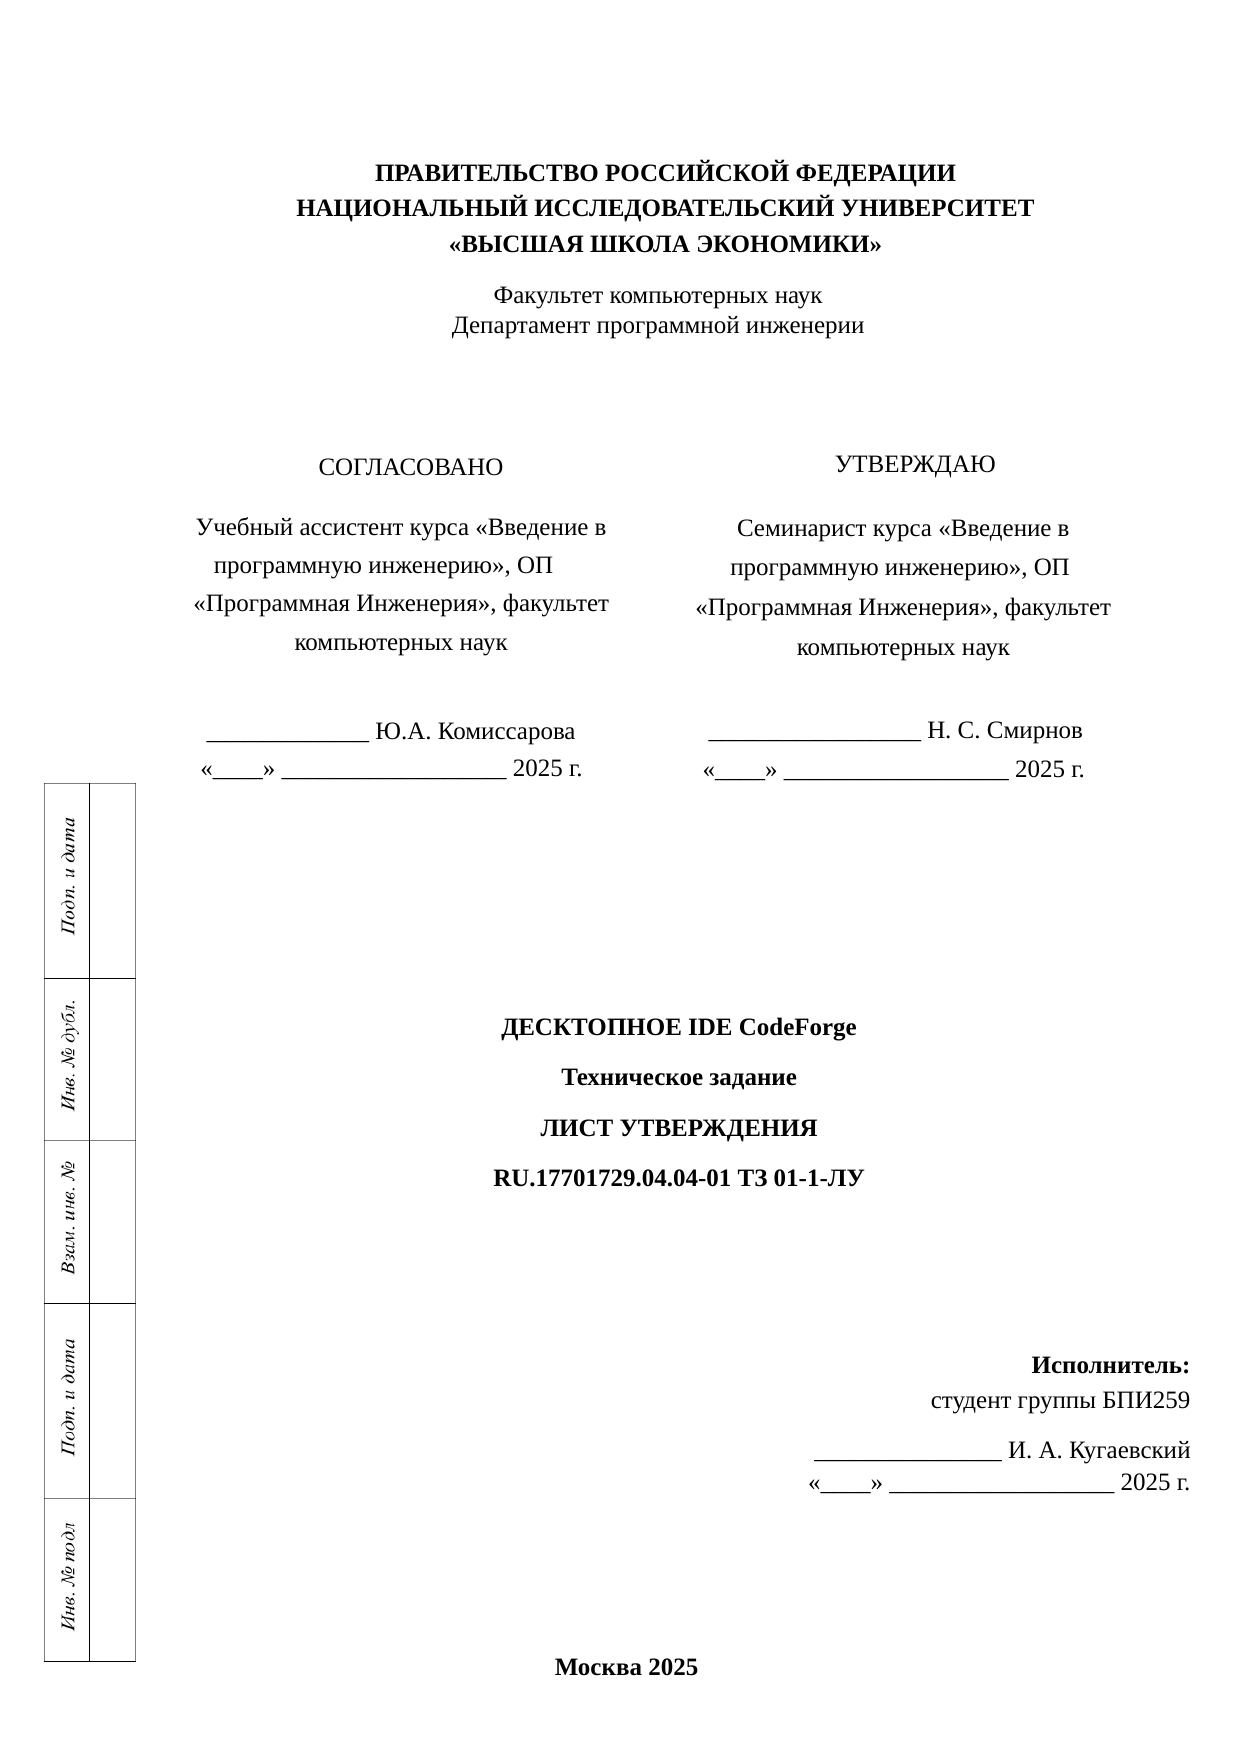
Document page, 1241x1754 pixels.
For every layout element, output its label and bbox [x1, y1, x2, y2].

picture [31, 771, 157, 1684]
